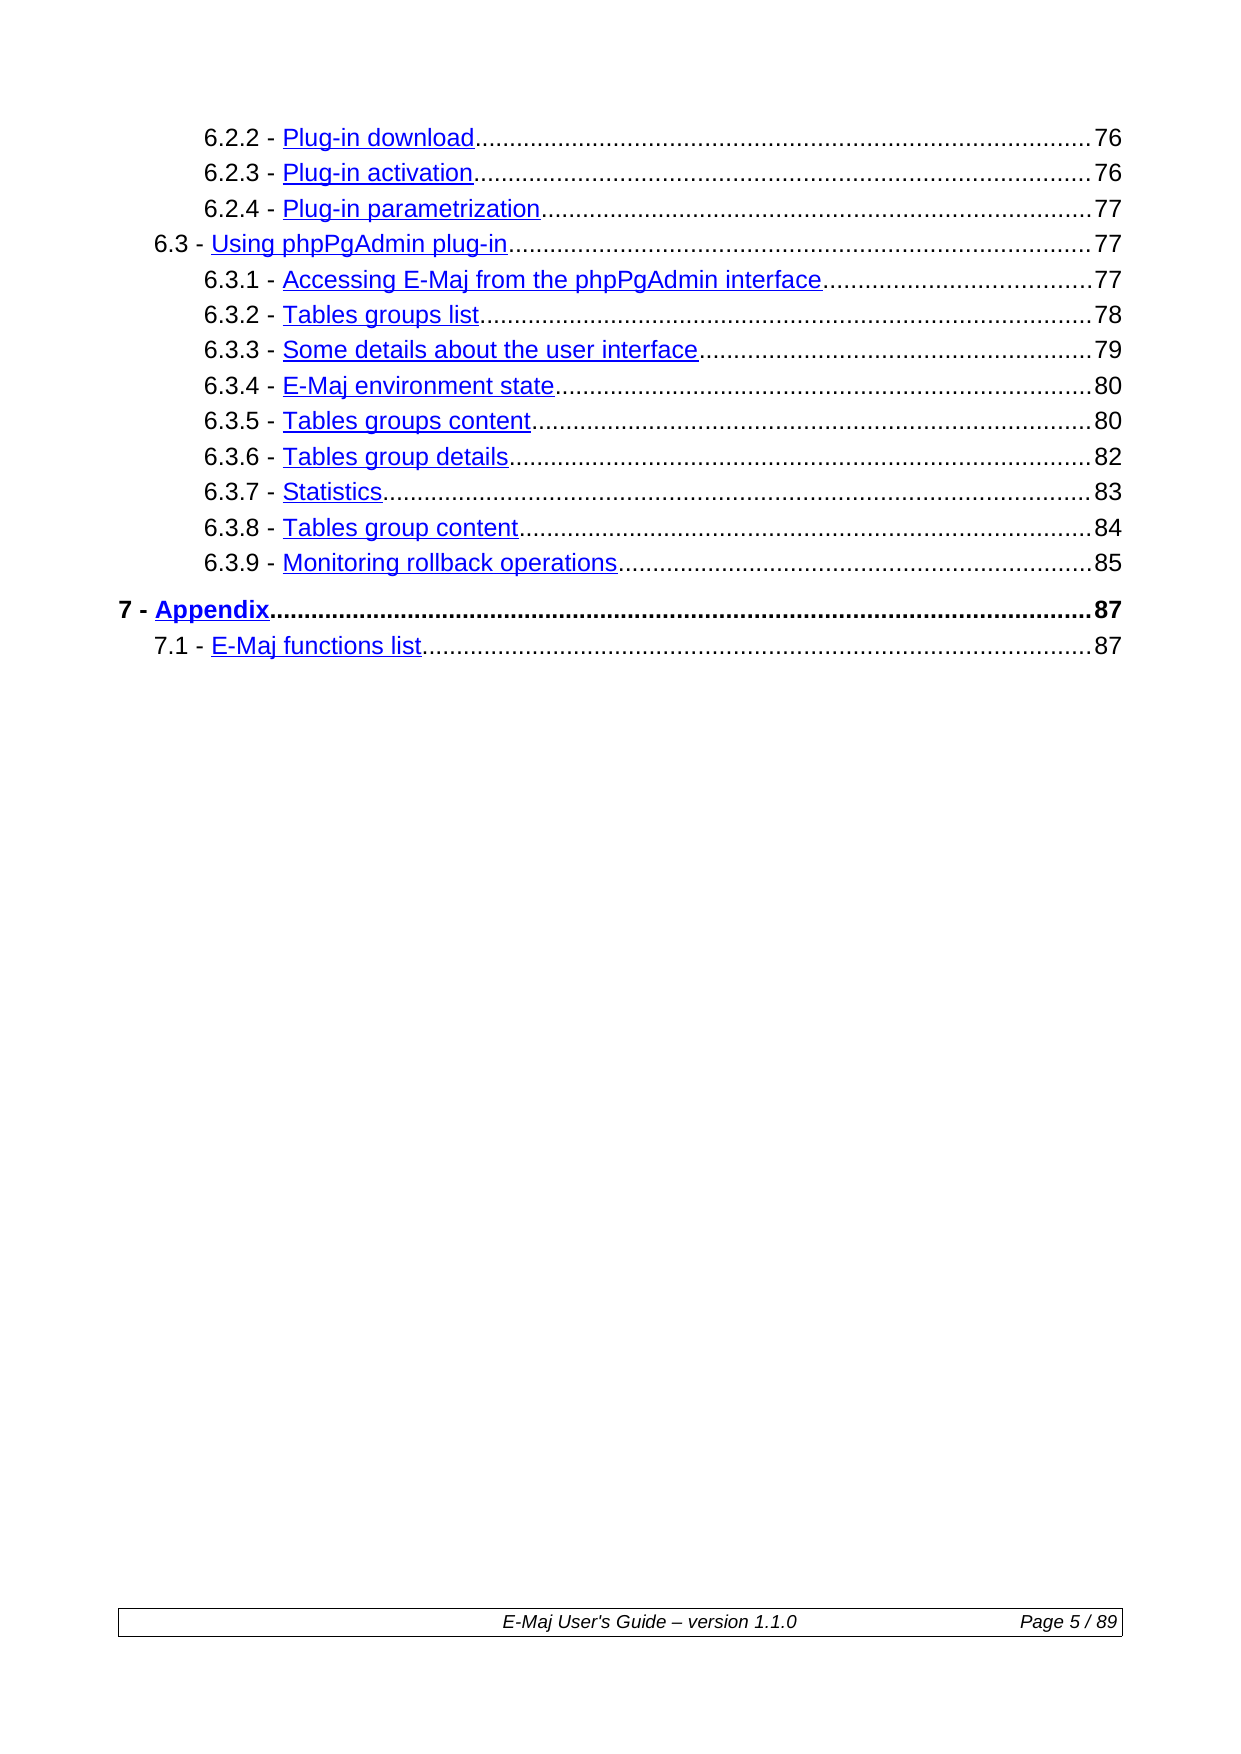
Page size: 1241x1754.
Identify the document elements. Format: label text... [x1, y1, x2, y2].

text 6.3.4 - E-Maj environment state 80 [168, 366, 1122, 401]
text 6.2.4 - Plug-in parametrization 77 [168, 189, 1122, 224]
text 6.3.8 - Tables group content 84 [168, 508, 1122, 543]
text 6.3.1 - Accessing E-Maj from the phpPgAdmin interface 77 [168, 260, 1122, 295]
text 7.1 - E-Maj functions list 87 [118, 626, 1122, 661]
text 6.3.2 - Tables groups list 78 [168, 295, 1122, 331]
text 6.3.7 - Statistics 83 [168, 472, 1122, 508]
text 6.2.2 - Plug-in download 76 [168, 118, 1122, 153]
text 7 - Appendix 87 [118, 590, 1122, 626]
text 6.3.6 - Tables group details 82 [168, 437, 1122, 472]
text 6.2.3 - Plug-in activation 76 [168, 153, 1122, 189]
text 6.3.3 - Some details about the user interface 79 [168, 331, 1122, 366]
text 6.3 - Using phpPgAdmin plug-in 77 [118, 224, 1122, 260]
text 6.3.9 - Monitoring rollback operations 85 [168, 543, 1122, 578]
text 6.3.5 - Tables groups content 80 [168, 401, 1122, 437]
